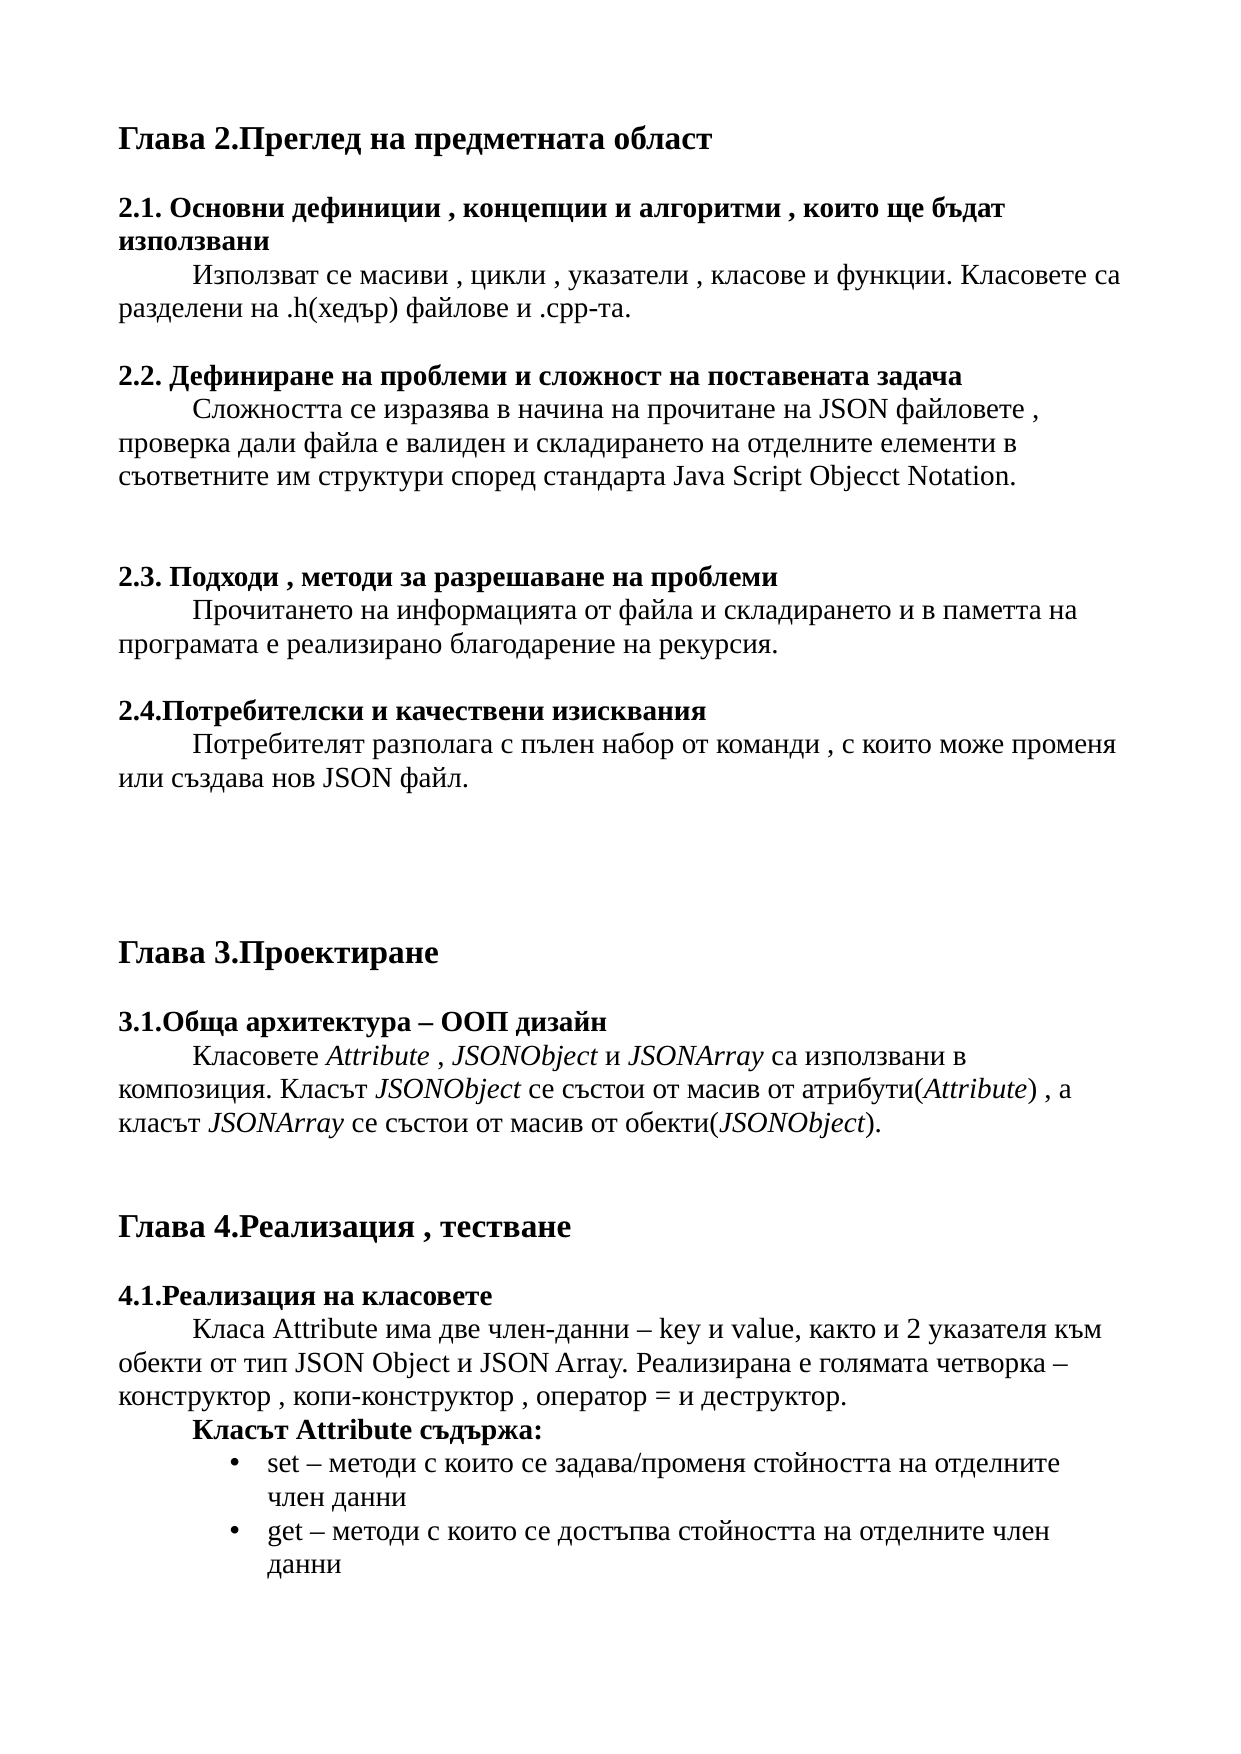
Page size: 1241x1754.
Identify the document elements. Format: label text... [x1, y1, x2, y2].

text Класа Attribute има две член-данни – key и value, както и 2 указателя към обекти от тип JSON Object и JSON Array. Реализирана е голямата четворка – конструктор , копи-конструктор , оператор = и деструктор. [118, 1311, 1122, 1412]
text 2.3. Подходи , методи за разрешаване на проблеми [118, 559, 1122, 592]
text 2.4.Потребителски и качествени изисквания [118, 693, 1122, 727]
text 2.2. Дефиниране на проблеми и сложност на поставената задача [118, 358, 1122, 391]
text Използват се масиви , цикли , указатели , класове и функции. Класовете са разделени на .h(хедър) файлове и .cpp-та. [118, 257, 1122, 324]
text 2.1. Основни дефиниции , концепции и алгоритми , които ще бъдат използвани [118, 190, 1122, 257]
text Потребителят разполага с пълен набор от команди , с които може променя или създава нов JSON файл. [118, 727, 1122, 794]
list set – методи с които се задава/променя стойността на отделните член данни [229, 1445, 1122, 1513]
text Сложността се изразява в начина на прочитане на JSON файловете , проверка дали файла е валиден и складирането на отделните елементи в съответните им структури според стандарта Java Script Objecct Notation. [118, 391, 1122, 492]
text Класът Attribute съдържа: [118, 1412, 1122, 1445]
text 4.1.Реализация на класовете [118, 1278, 1122, 1311]
text Глава 2.Преглед на предметната област [118, 118, 1122, 156]
list get – методи с които се достъпва стойността на отделните член данни [229, 1513, 1122, 1580]
text Класовете Attribute , JSONObject и JSONArray са използвани в композиция. Класът JSONObject се състои от масив от атрибути(Attribute) , а класът JSONArray се състои от масив от обекти(JSONObject). [118, 1038, 1122, 1139]
text Прочитането на информацията от файла и складирането и в паметта на програмата е реализирано благодарение на рекурсия. [118, 592, 1122, 659]
text 3.1.Обща архитектура – ООП дизайн [118, 1004, 1122, 1038]
text Глава 4.Реализация , тестване [118, 1206, 1122, 1244]
text Глава 3.Проектиране [118, 933, 1122, 971]
